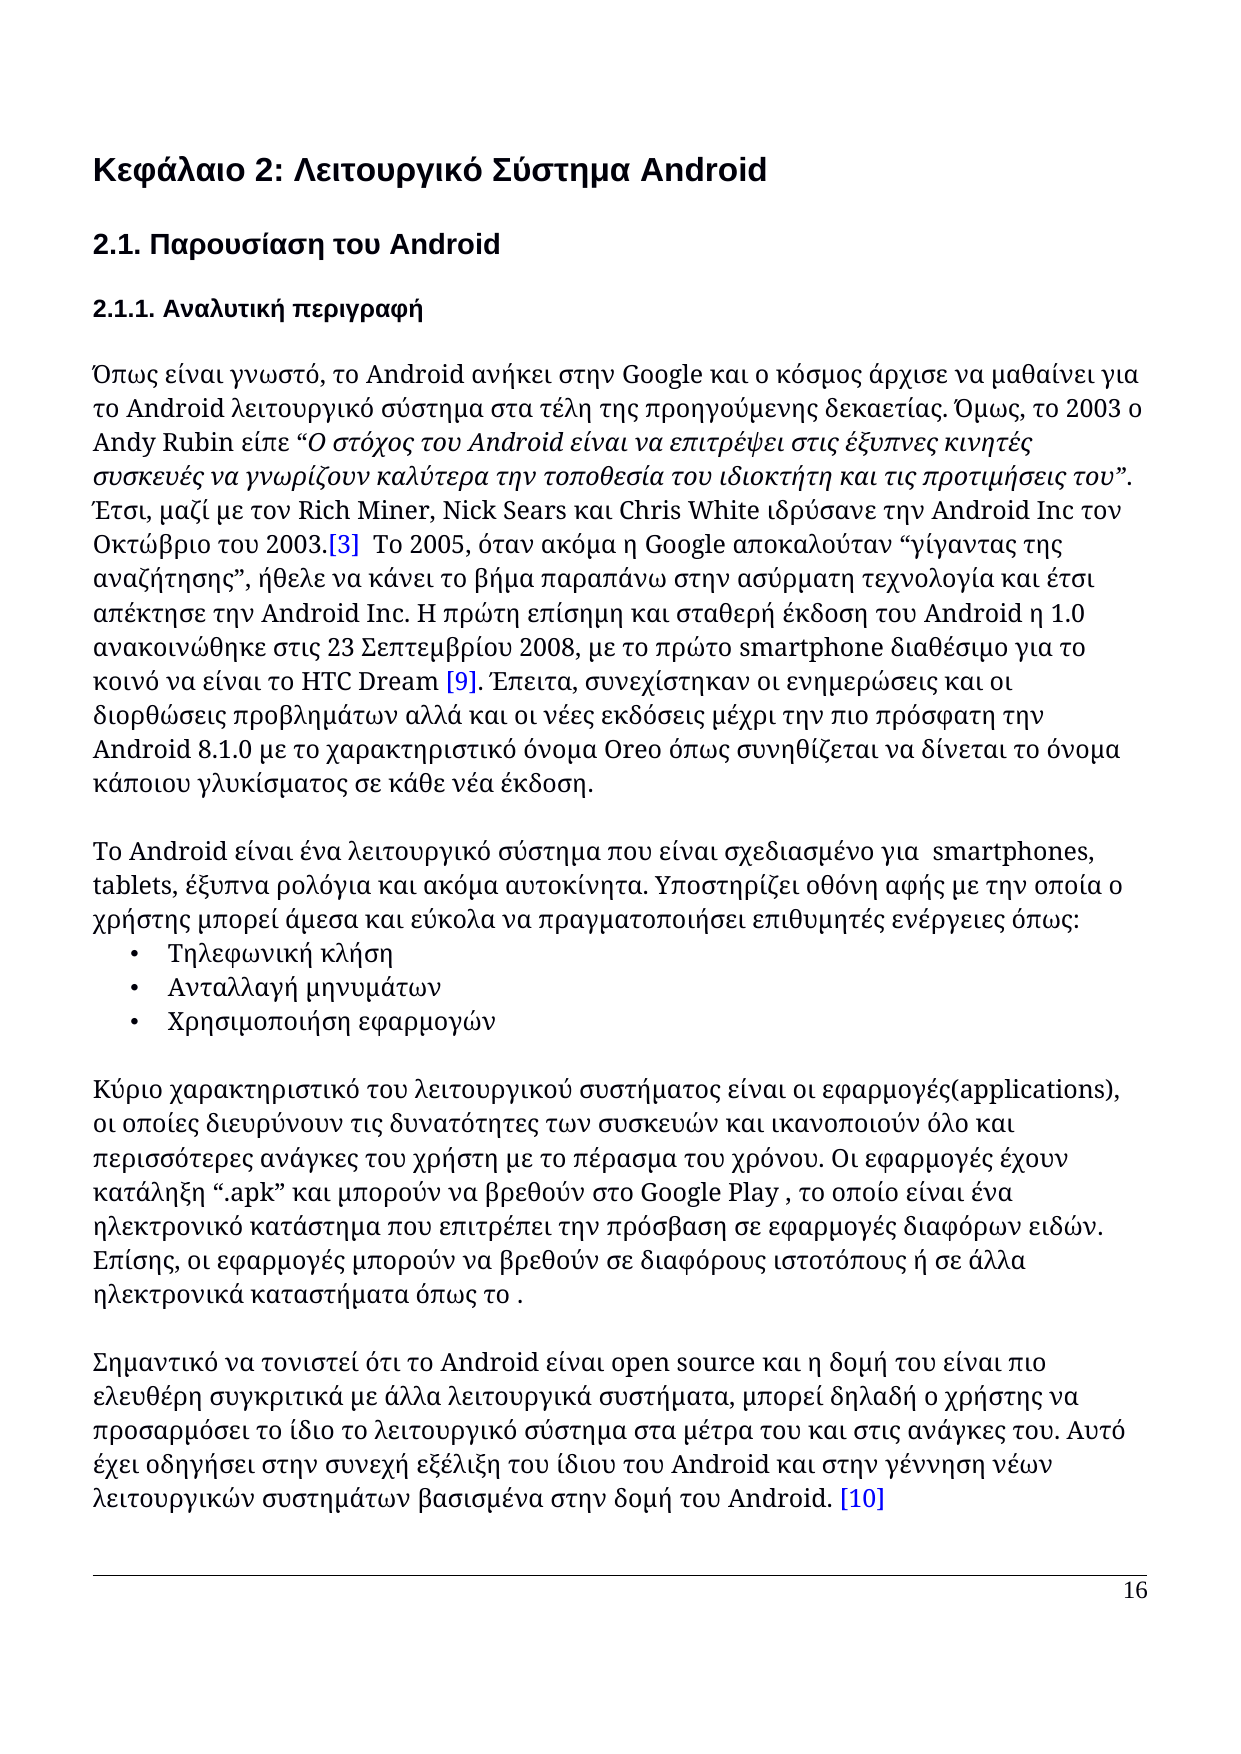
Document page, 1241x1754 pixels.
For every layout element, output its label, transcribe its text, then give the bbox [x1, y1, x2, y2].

text 2.1.1. Αναλυτική περιγραφή [93, 294, 1147, 323]
list Χρησιμοποιήση εφαρμογών [130, 1004, 1147, 1038]
text Το Android είναι ένα λειτουργικό σύστημα που είναι σχεδιασμένο για smartphones, tablets, έξυπνα ρολόγια και ακόμα αυτοκίνητα. Υποστηρίζει οθόνη αφής με την οποία ο χρήστης μπορεί άμεσα και εύκολα να πραγματοποιήσει επιθυμητές ενέργειες όπως: [93, 834, 1147, 936]
text Κεφάλαιο 2: Λειτουργικό Σύστημα Android [93, 150, 1147, 188]
list Τηλεφωνική κλήση [130, 936, 1147, 970]
text 2.1. Παρουσίαση του Android [93, 227, 1147, 260]
text Κύριο χαρακτηριστικό του λειτουργικού συστήματος είναι οι εφαρμογές(applications), οι οποίες διευρύνουν τις δυνατότητες των συσκευών και ικανοποιούν όλο και περισσότερες ανάγκες του χρήστη με το πέρασμα του χρόνου. Οι εφαρμογές έχουν κατάληξη “.apk” και μπορούν να βρεθούν στο Google Play , το οποίο είναι ένα ηλεκτρονικό κατάστημα που επιτρέπει την πρόσβαση σε εφαρμογές διαφόρων ειδών. Επίσης, οι εφαρμογές μπορούν να βρεθούν σε διαφόρους ιστοτόπους ή σε άλλα ηλεκτρονικά καταστήματα όπως το . [93, 1072, 1147, 1311]
text Όπως είναι γνωστό, το Android ανήκει στην Google και ο κόσμος άρχισε να μαθαίνει για το Android λειτουργικό σύστημα στα τέλη της προηγούμενης δεκαετίας. Όμως, το 2003 ο Andy Rubin είπε “Ο στόχος του Android είναι να επιτρέψει στις έξυπνες κινητές συσκευές να γνωρίζουν καλύτερα την τοποθεσία του ιδιοκτήτη και τις προτιμήσεις του”. Έτσι, μαζί με τον Rich Miner, Nick Sears και Chris White ιδρύσανε την Android Inc τον Οκτώβριο του 2003.[3] Το 2005, όταν ακόμα η Google αποκαλούταν “γίγαντας της αναζήτησης”, ήθελε να κάνει το βήμα παραπάνω στην ασύρματη τεχνολογία και έτσι απέκτησε την Android Inc. Η πρώτη επίσημη και σταθερή έκδοση του Android η 1.0 ανακοινώθηκε στις 23 Σεπτεμβρίου 2008, με το πρώτο smartphone διαθέσιμο για το κοινό να είναι το HTC Dream [9]. Έπειτα, συνεχίστηκαν οι ενημερώσεις και οι διορθώσεις προβλημάτων αλλά και οι νέες εκδόσεις μέχρι την πιο πρόσφατη την Android 8.1.0 με το χαρακτηριστικό όνομα Oreo όπως συνηθίζεται να δίνεται το όνομα κάποιου γλυκίσματος σε κάθε νέα έκδοση. [93, 357, 1147, 799]
list Ανταλλαγή μηνυμάτων [130, 970, 1147, 1004]
text Σημαντικό να τονιστεί ότι το Android είναι open source και η δομή του είναι πιο ελευθέρη συγκριτικά με άλλα λειτουργικά συστήματα, μπορεί δηλαδή ο χρήστης να προσαρμόσει το ίδιο το λειτουργικό σύστημα στα μέτρα του και στις ανάγκες του. Αυτό έχει οδηγήσει στην συνεχή εξέλιξη του ίδιου του Android και στην γέννηση νέων λειτουργικών συστημάτων βασισμένα στην δομή του Android. [10] [93, 1344, 1147, 1515]
